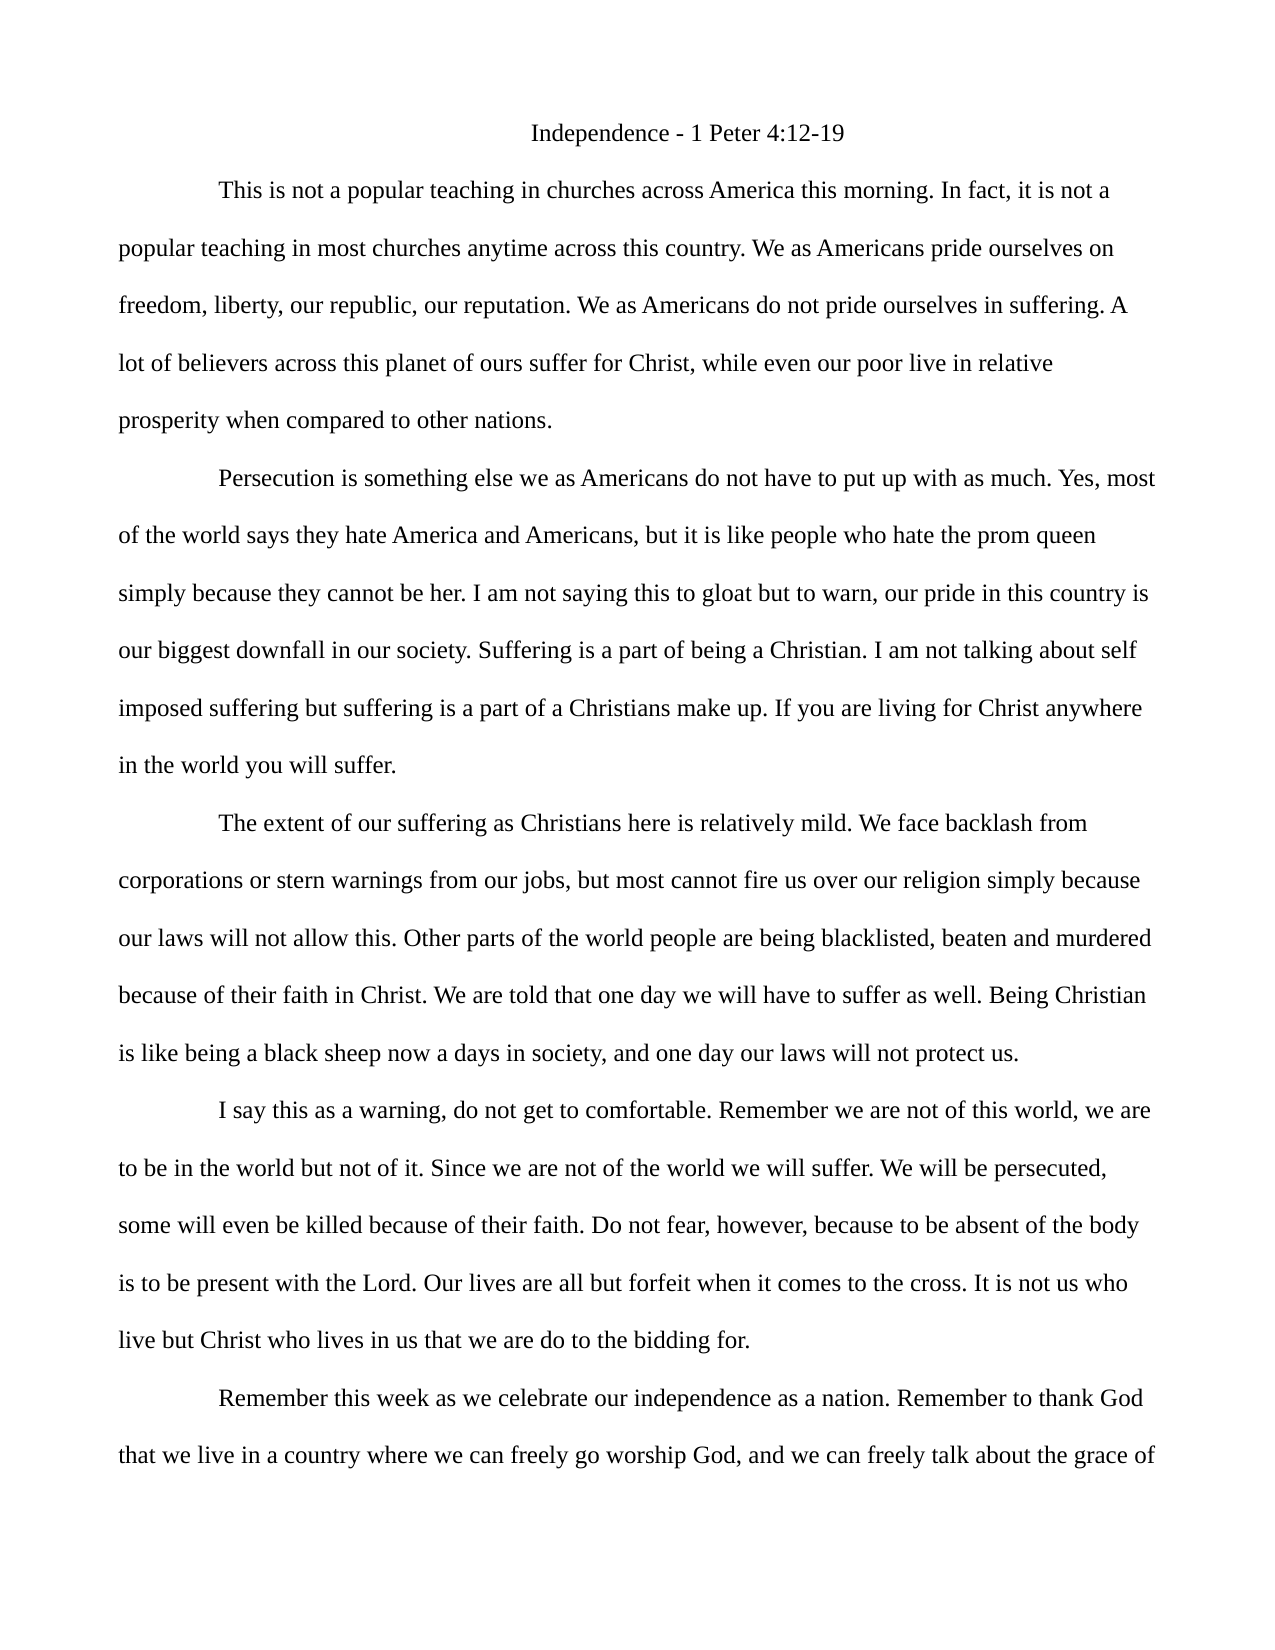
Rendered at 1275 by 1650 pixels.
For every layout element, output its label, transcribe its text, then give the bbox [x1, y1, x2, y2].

text Independence - 1 Peter 4:12-19 [118, 118, 1157, 147]
text I say this as a warning, do not get to comfortable. Remember we are not of this world, we are to be in the world but not of it. Since we are not of the world we will suffer. We will be persecuted, some will even be killed because of their faith. Do not fear, however, because to be absent of the body is to be present with the Lord. Our lives are all but forfeit when it comes to the cross. It is not us who live but Christ who lives in us that we are do to the bidding for. [118, 1096, 1157, 1354]
text Persecution is something else we as Americans do not have to put up with as much. Yes, most of the world says they hate America and Americans, but it is like people who hate the prom queen simply because they cannot be her. I am not saying this to gloat but to warn, our pride in this country is our biggest downfall in our society. Suffering is a part of being a Christian. I am not talking about self imposed suffering but suffering is a part of a Christians make up. If you are living for Christ anywhere in the world you will suffer. [118, 463, 1157, 779]
text This is not a popular teaching in churches across America this morning. In fact, it is not a popular teaching in most churches anytime across this country. We as Americans pride ourselves on freedom, liberty, our republic, our reputation. We as Americans do not pride ourselves in suffering. A lot of believers across this planet of ours suffer for Christ, while even our poor live in relative prosperity when compared to other nations. [118, 176, 1157, 434]
text The extent of our suffering as Christians here is relatively mild. We face backlash from corporations or stern warnings from our jobs, but most cannot fire us over our religion simply because our laws will not allow this. Other parts of the world people are being blacklisted, beaten and murdered because of their faith in Christ. We are told that one day we will have to suffer as well. Being Christian is like being a black sheep now a days in society, and one day our laws will not protect us. [118, 808, 1157, 1067]
text Remember this week as we celebrate our independence as a nation. Remember to thank God that we live in a country where we can freely go worship God, and we can freely talk about the grace of [118, 1383, 1157, 1469]
